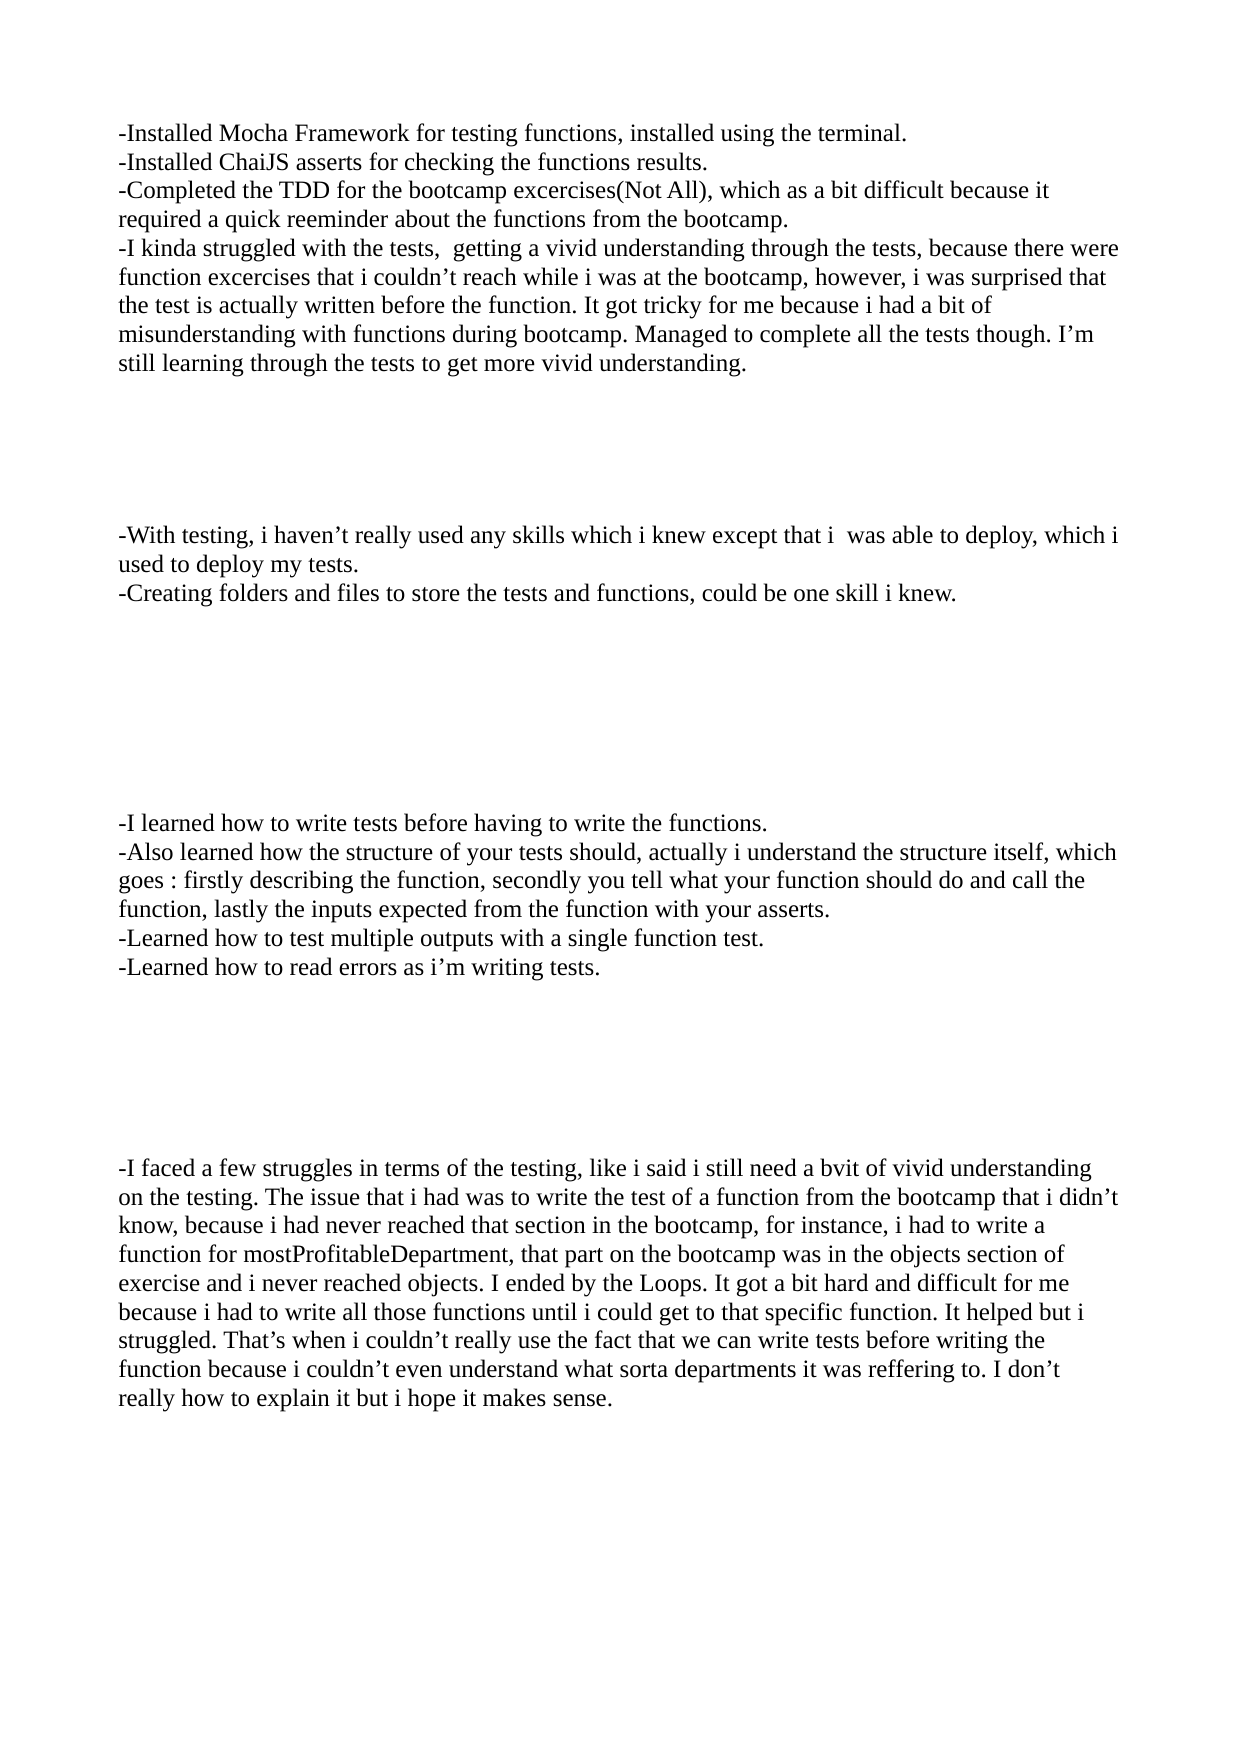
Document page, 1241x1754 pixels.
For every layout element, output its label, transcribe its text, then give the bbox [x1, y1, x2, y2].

text -Installed ChaiJS asserts for checking the functions results. [118, 147, 1122, 176]
text -I kinda struggled with the tests, getting a vivid understanding through the tests, because there were function excercises that i couldn’t reach while i was at the bootcamp, however, i was surprised that the test is actually written before the function. It got tricky for me because i had a bit of misunderstanding with functions during bootcamp. Managed to complete all the tests though. I’m still learning through the tests to get more vivid understanding. [118, 233, 1122, 377]
text -With testing, i haven’t really used any skills which i knew except that i was able to deploy, which i used to deploy my tests. [118, 521, 1122, 578]
text -Creating folders and files to store the tests and functions, could be one skill i knew. [118, 578, 1122, 607]
text -Learned how to read errors as i’m writing tests. [118, 952, 1122, 981]
text -Completed the TDD for the bootcamp excercises(Not All), which as a bit difficult because it required a quick reeminder about the functions from the bootcamp. [118, 176, 1122, 233]
text -I faced a few struggles in terms of the testing, like i said i still need a bvit of vivid understanding on the testing. The issue that i had was to write the test of a function from the bootcamp that i didn’t know, because i had never reached that section in the bootcamp, for instance, i had to write a function for mostProfitableDepartment, that part on the bootcamp was in the objects section of exercise and i never reached objects. I ended by the Loops. It got a bit hard and difficult for me because i had to write all those functions until i could get to that specific function. It helped but i struggled. That’s when i couldn’t really use the fact that we can write tests before writing the function because i couldn’t even understand what sorta departments it was reffering to. I don’t really how to explain it but i hope it makes sense. [118, 1153, 1122, 1412]
text -Also learned how the structure of your tests should, actually i understand the structure itself, which goes : firstly describing the function, secondly you tell what your function should do and call the function, lastly the inputs expected from the function with your asserts. [118, 837, 1122, 923]
text -Learned how to test multiple outputs with a single function test. [118, 923, 1122, 952]
text -I learned how to write tests before having to write the functions. [118, 808, 1122, 837]
text -Installed Mocha Framework for testing functions, installed using the terminal. [118, 118, 1122, 147]
